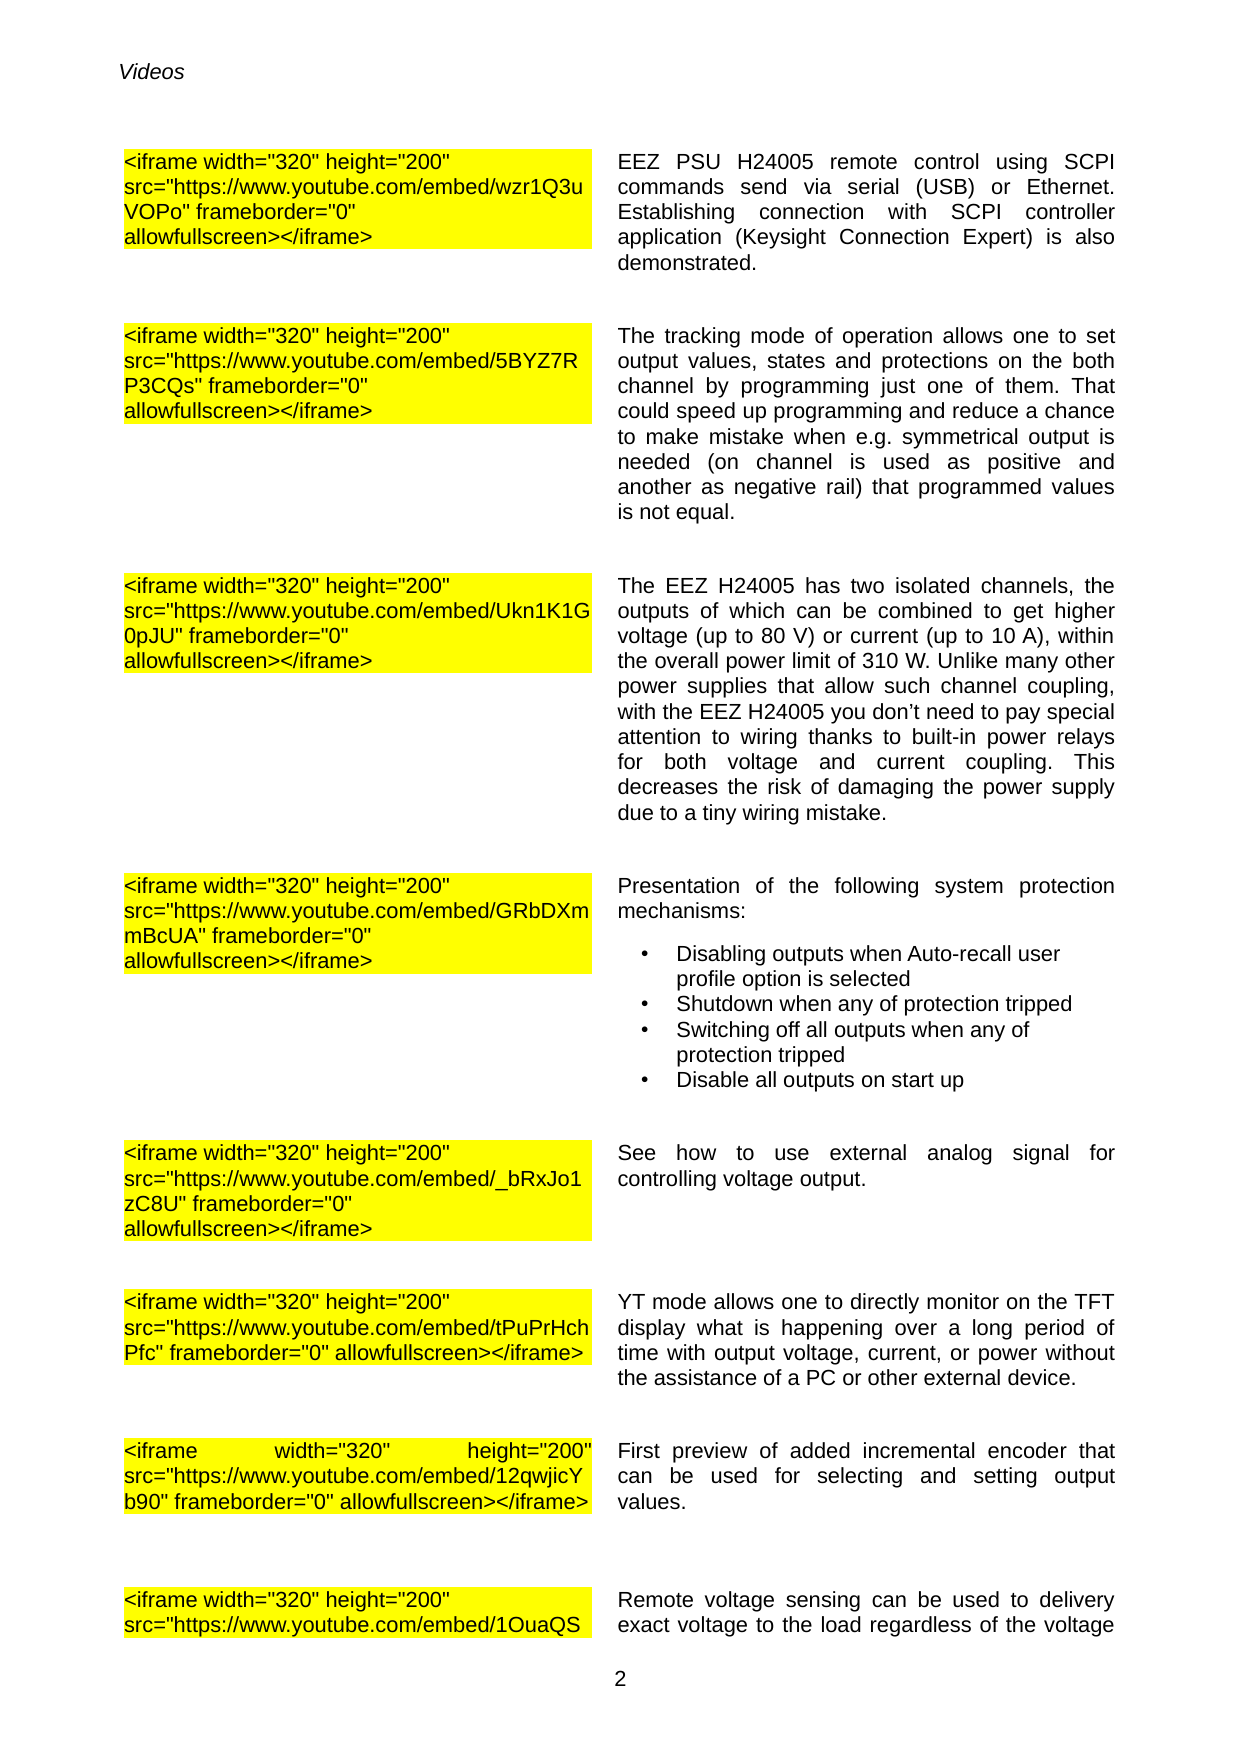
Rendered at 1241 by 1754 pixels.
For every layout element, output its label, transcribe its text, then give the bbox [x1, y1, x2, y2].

table_cell [611, 106, 1121, 143]
table_cell [611, 1098, 1121, 1134]
table_cell The tracking mode of operation allows one to set output values, states and protections on the both channel by programming just one of them. That could speed up programming and reduce a chance to make mistake when e.g. symmetrical output is needed (on channel is used as positive and another as negative rail) that programmed values is not equal. [611, 317, 1121, 530]
table_cell [118, 1396, 597, 1432]
table_cell [611, 1247, 1121, 1283]
table_cell [118, 106, 597, 143]
table_cell [598, 530, 611, 567]
table_cell [598, 1396, 611, 1432]
table_cell <iframe width="320" height="200" src="https://www.youtube.com/embed/1OuaQS [118, 1581, 597, 1643]
table_cell <iframe width="320" height="200" src="https://www.youtube.com/embed/tPuPrHchPfc" frameborder="0" allowfullscreen></iframe> [118, 1284, 597, 1396]
table_cell [598, 567, 611, 830]
table_cell [598, 1098, 611, 1134]
table_cell [118, 1098, 597, 1134]
table_cell <iframe width="320" height="200" src="https://www.youtube.com/embed/_bRxJo1zC8U" frameborder="0" allowfullscreen></iframe> [118, 1135, 597, 1247]
table_cell [598, 1284, 611, 1396]
table_cell [598, 106, 611, 143]
table_cell [611, 1396, 1121, 1432]
table_cell <iframe width="320" height="200" src="https://www.youtube.com/embed/Ukn1K1G0pJU" frameborder="0" allowfullscreen></iframe> [118, 567, 597, 830]
table_cell [598, 1247, 611, 1283]
table_cell [598, 280, 611, 317]
table_cell EEZ PSU H24005 remote control using SCPI commands send via serial (USB) or Ethernet. Establishing connection with SCPI controller application (Keysight Connection Expert) is also demonstrated. [611, 143, 1121, 280]
table_cell [118, 1247, 597, 1283]
table_cell [118, 530, 597, 567]
table_cell [598, 867, 611, 1098]
table_cell [598, 1135, 611, 1247]
table_cell <iframe width="320" height="200" src="https://www.youtube.com/embed/5BYZ7RP3CQs" frameborder="0" allowfullscreen></iframe> [118, 317, 597, 530]
table_cell [598, 1433, 611, 1545]
table_cell YT mode allows one to directly monitor on the TFT display what is happening over a long period of time with output voltage, current, or power without the assistance of a PC or other external device. [611, 1284, 1121, 1396]
table_cell [598, 1545, 611, 1581]
table_cell <iframe width="320" height="200" src="https://www.youtube.com/embed/12qwjicYb90" frameborder="0" allowfullscreen></iframe> [118, 1433, 597, 1545]
table_cell [118, 1545, 597, 1581]
table_cell Remote voltage sensing can be used to delivery exact voltage to the load regardless of the voltage [611, 1581, 1121, 1643]
table_cell [611, 1545, 1121, 1581]
table_cell <iframe width="320" height="200" src="https://www.youtube.com/embed/GRbDXmmBcUA" frameborder="0" allowfullscreen></iframe> [118, 867, 597, 1098]
table_cell First preview of added incremental encoder that can be used for selecting and setting output values. [611, 1433, 1121, 1545]
table_cell <iframe width="320" height="200" src="https://www.youtube.com/embed/wzr1Q3uVOPo" frameborder="0" allowfullscreen></iframe> [118, 143, 597, 280]
table_cell [598, 1581, 611, 1643]
table_cell [598, 317, 611, 530]
table_cell [598, 830, 611, 867]
table_cell The EEZ H24005 has two isolated channels, the outputs of which can be combined to get higher voltage (up to 80 V) or current (up to 10 A), within the overall power limit of 310 W. Unlike many other power supplies that allow such channel coupling, with the EEZ H24005 you don’t need to pay special attention to wiring thanks to built-in power relays for both voltage and current coupling. This decreases the risk of damaging the power supply due to a tiny wiring mistake. [611, 567, 1121, 830]
table_cell [118, 280, 597, 317]
table_cell [611, 530, 1121, 567]
table_cell [598, 143, 611, 280]
table_cell See how to use external analog signal for controlling voltage output. [611, 1135, 1121, 1247]
table_cell [611, 280, 1121, 317]
table_cell [611, 830, 1121, 867]
table_cell [118, 830, 597, 867]
table_cell Presentation of the following system protection mechanisms: Disabling outputs when Auto-recall user profile option is selected Shutdown when any of protection tripped Switching off all outputs when any of protection tripped Disable all outputs on start up [611, 867, 1121, 1098]
